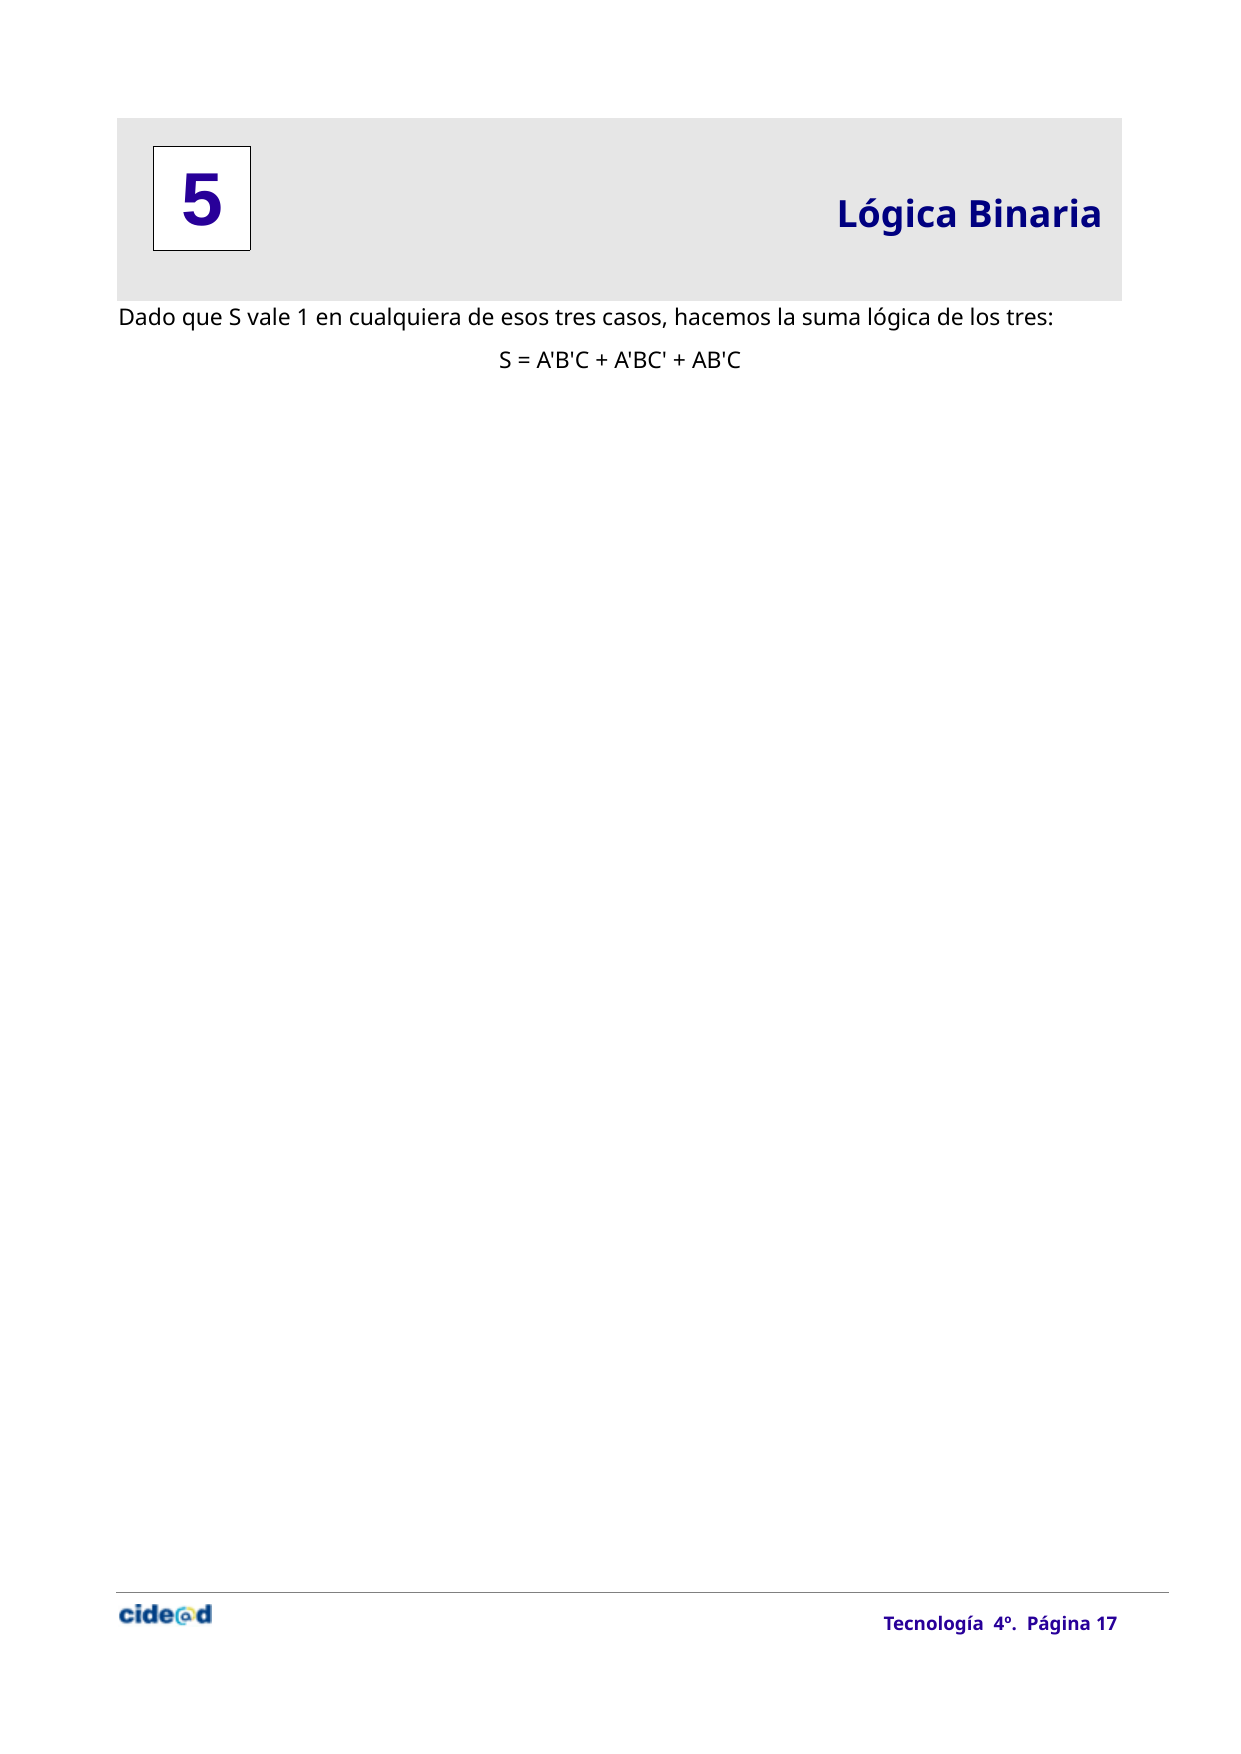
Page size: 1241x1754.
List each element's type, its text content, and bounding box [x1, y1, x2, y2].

picture [118, 1604, 212, 1627]
text S = A'B'C + A'BC' + AB'C [118, 344, 1122, 375]
text Dado que S vale 1 en cualquiera de esos tres casos, hacemos la suma lógica de los tres: [118, 301, 1122, 332]
